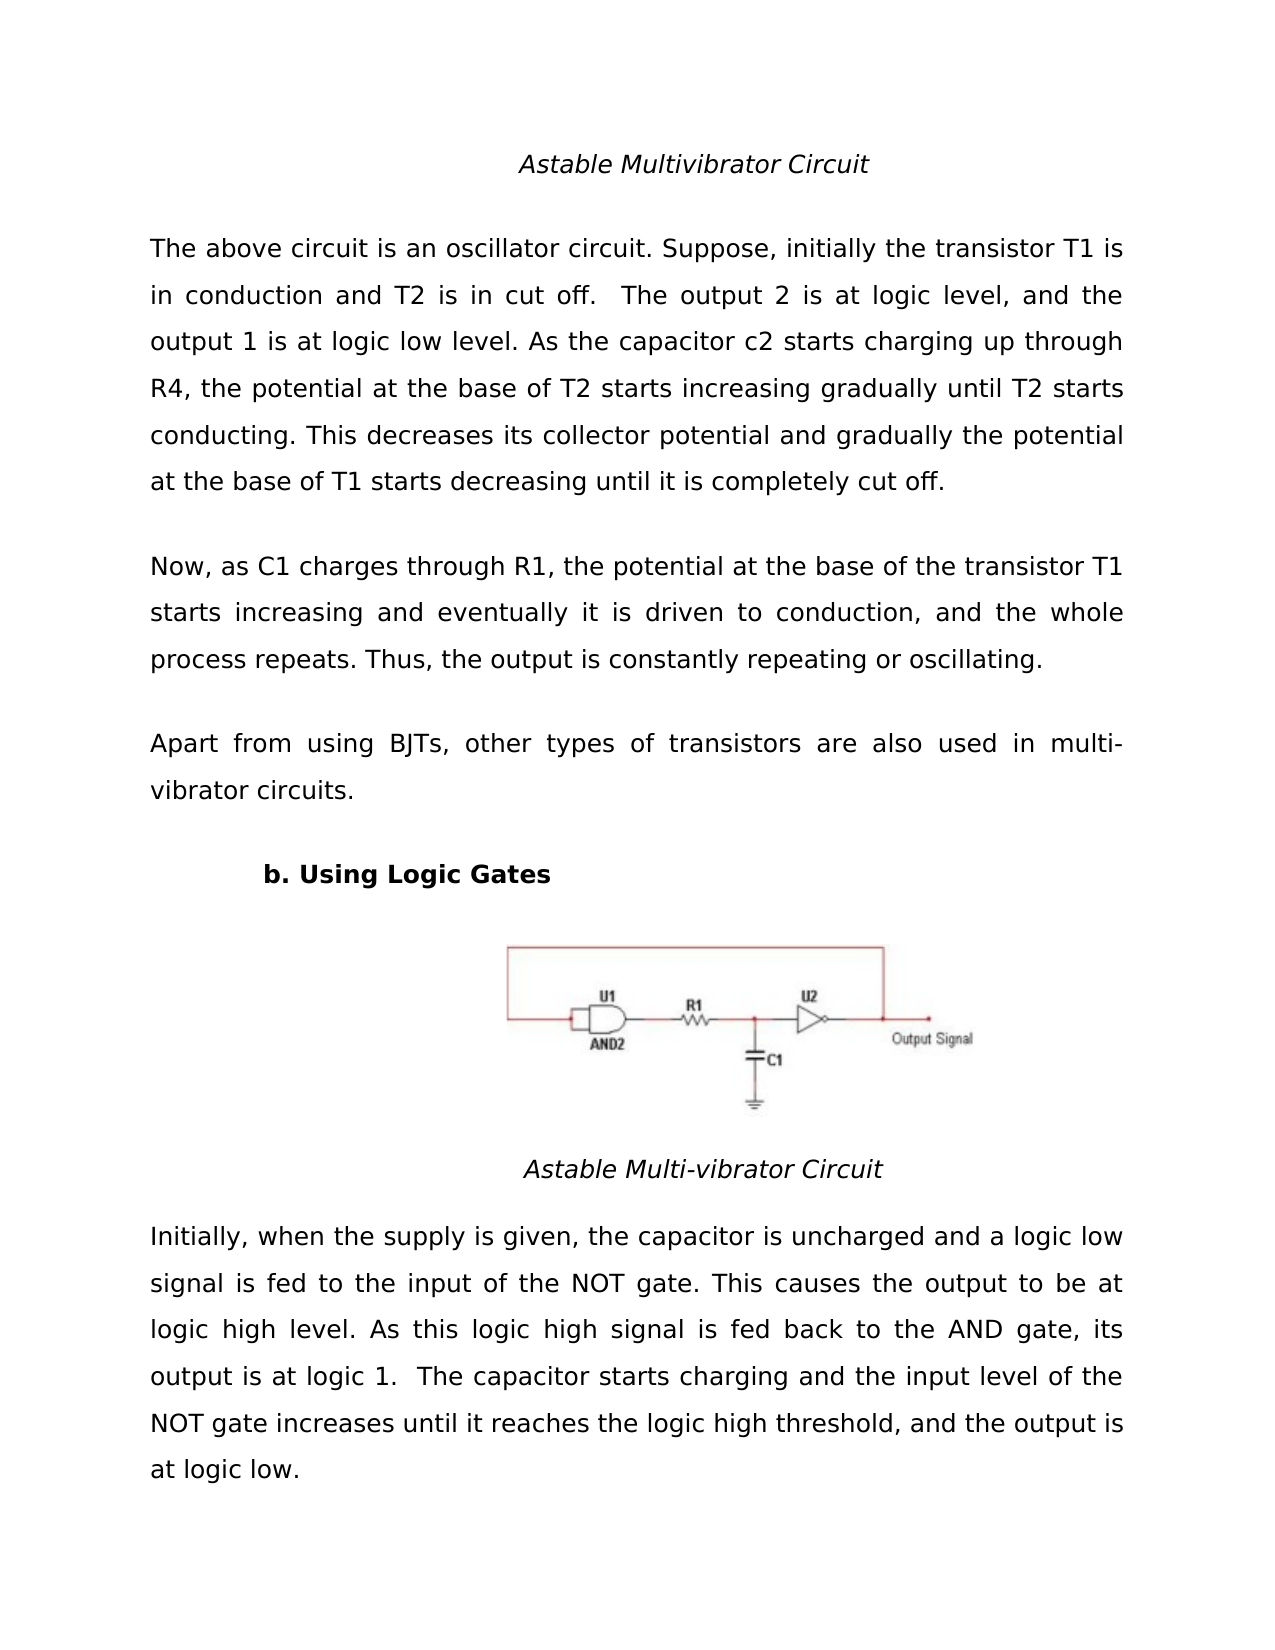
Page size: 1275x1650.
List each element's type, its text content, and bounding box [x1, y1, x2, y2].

picture [506, 944, 976, 1117]
text Now, as C1 charges through R1, the potential at the base of the transistor T1 starts increasing and eventually it is driven to conduction, and the whole process repeats. Thus, the output is constantly repeating or oscillating. [150, 552, 1125, 674]
text Initially, when the supply is given, the capacitor is uncharged and a logic low signal is fed to the input of the NOT gate. This causes the output to be at logic high level. As this logic high signal is fed back to the AND gate, its output is at logic 1. The capacitor starts charging and the input level of the NOT gate increases until it reaches the logic high threshold, and the output is at logic low. [150, 1222, 1125, 1484]
text Astable Multi-vibrator Circuit [150, 1155, 1125, 1184]
text Astable Multivibrator Circuit [225, 150, 1125, 179]
text Apart from using BJTs, other types of transistors are also used in multi-vibrator circuits. [150, 729, 1125, 805]
text The above circuit is an oscillator circuit. Suppose, initially the transistor T1 is in conduction and T2 is in cut off. The output 2 is at logic level, and the output 1 is at logic low level. As the capacitor c2 starts charging up through R4, the potential at the base of T2 starts increasing gradually until T2 starts conducting. This decreases its collector potential and gradually the potential at the base of T1 starts decreasing until it is completely cut off. [150, 234, 1125, 497]
text b. Using Logic Gates [150, 860, 1125, 889]
